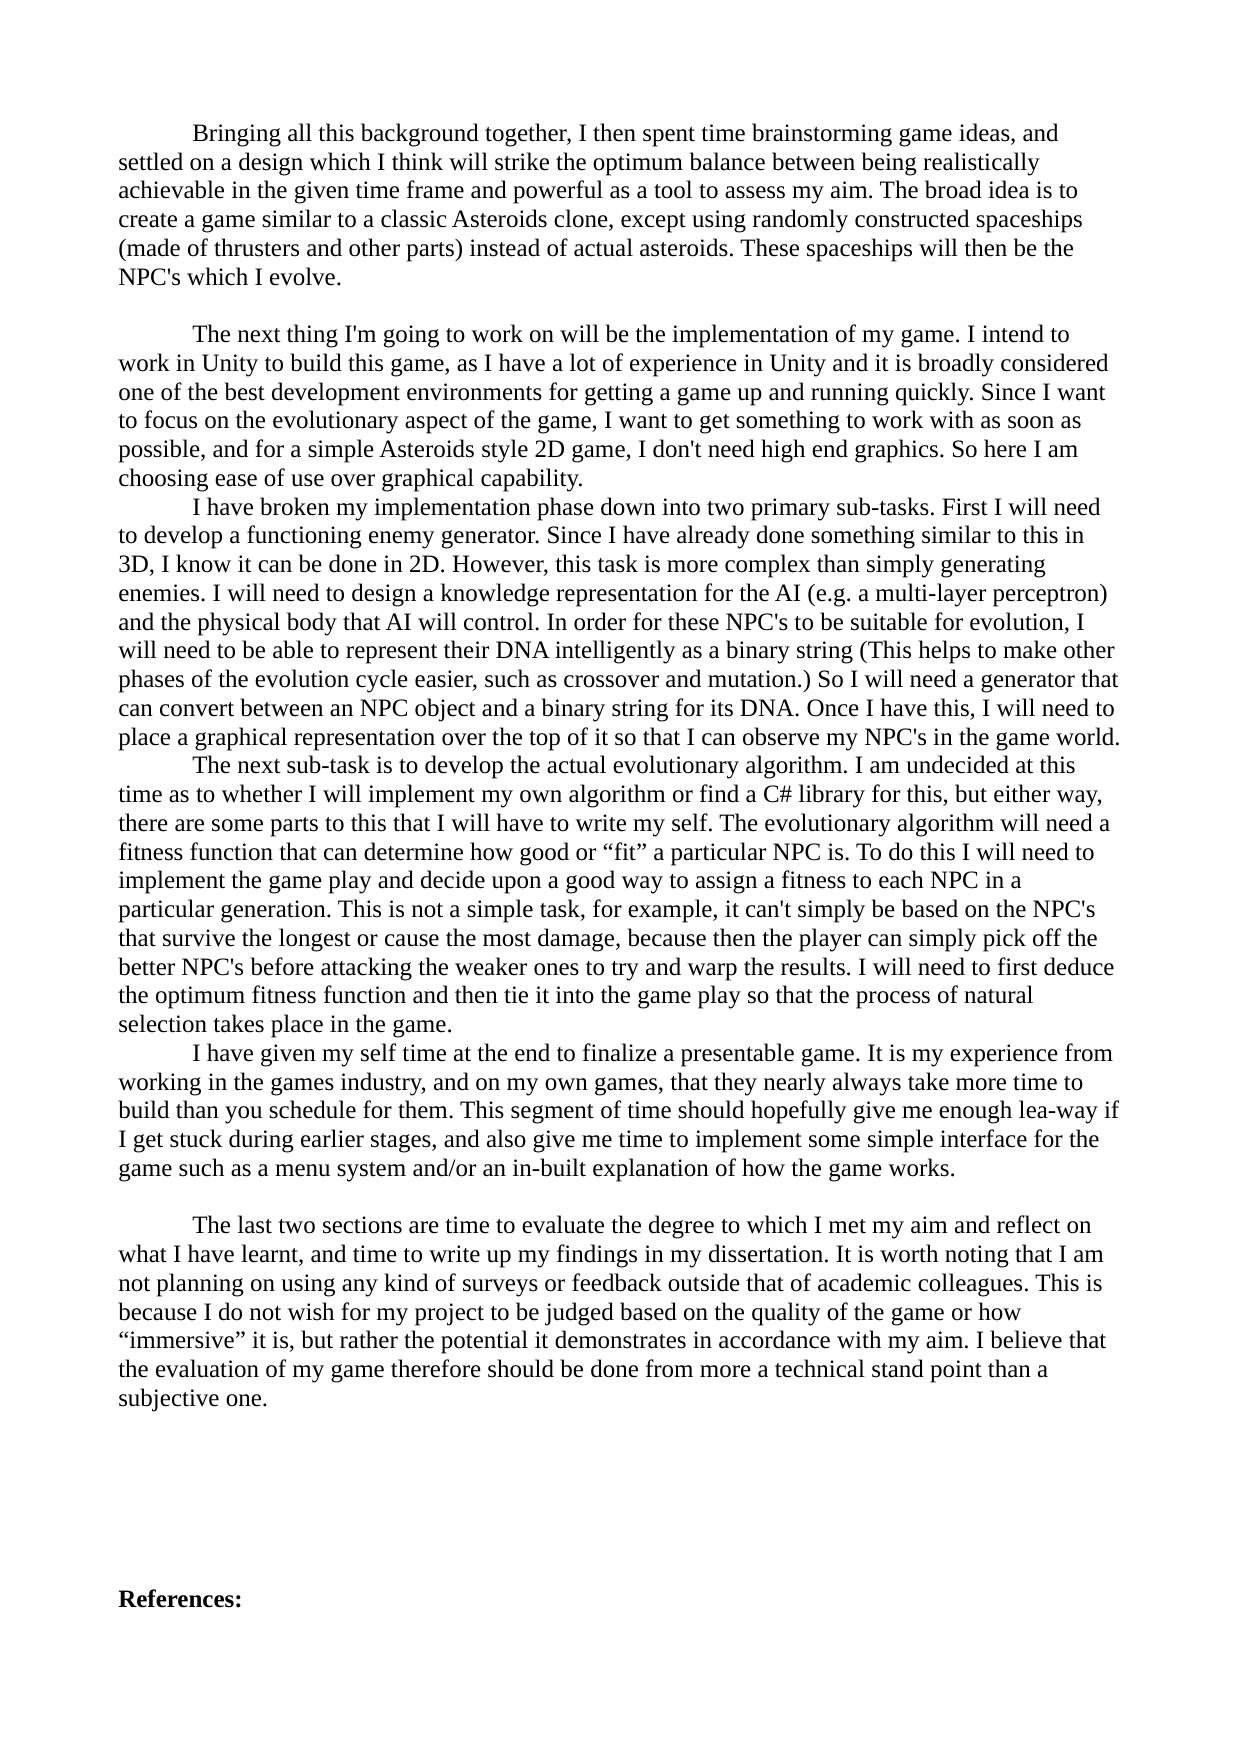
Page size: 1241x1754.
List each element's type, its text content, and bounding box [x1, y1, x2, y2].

text I have given my self time at the end to finalize a presentable game. It is my experience from working in the games industry, and on my own games, that they nearly always take more time to build than you schedule for them. This segment of time should hopefully give me enough lea-way if I get stuck during earlier stages, and also give me time to implement some simple interface for the game such as a menu system and/or an in-built explanation of how the game works. [118, 1038, 1122, 1182]
text References: [118, 1584, 1122, 1613]
text The next sub-task is to develop the actual evolutionary algorithm. I am undecided at this time as to whether I will implement my own algorithm or find a C# library for this, but either way, there are some parts to this that I will have to write my self. The evolutionary algorithm will need a fitness function that can determine how good or “fit” a particular NPC is. To do this I will need to implement the game play and decide upon a good way to assign a fitness to each NPC in a particular generation. This is not a simple task, for example, it can't simply be based on the NPC's that survive the longest or cause the most damage, because then the player can simply pick off the better NPC's before attacking the weaker ones to try and warp the results. I will need to first deduce the optimum fitness function and then tie it into the game play so that the process of natural selection takes place in the game. [118, 751, 1122, 1038]
text The last two sections are time to evaluate the degree to which I met my aim and reflect on what I have learnt, and time to write up my findings in my dissertation. It is worth noting that I am not planning on using any kind of surveys or feedback outside that of academic colleagues. This is because I do not wish for my project to be judged based on the quality of the game or how “immersive” it is, but rather the potential it demonstrates in accordance with my aim. I believe that the evaluation of my game therefore should be done from more a technical stand point than a subjective one. [118, 1211, 1122, 1412]
text I have broken my implementation phase down into two primary sub-tasks. First I will need to develop a functioning enemy generator. Since I have already done something similar to this in 3D, I know it can be done in 2D. However, this task is more complex than simply generating enemies. I will need to design a knowledge representation for the AI (e.g. a multi-layer perceptron) and the physical body that AI will control. In order for these NPC's to be suitable for evolution, I will need to be able to represent their DNA intelligently as a binary string (This helps to make other phases of the evolution cycle easier, such as crossover and mutation.) So I will need a generator that can convert between an NPC object and a binary string for its DNA. Once I have this, I will need to place a graphical representation over the top of it so that I can observe my NPC's in the game world. [118, 492, 1122, 751]
text The next thing I'm going to work on will be the implementation of my game. I intend to work in Unity to build this game, as I have a lot of experience in Unity and it is broadly considered one of the best development environments for getting a game up and running quickly. Since I want to focus on the evolutionary aspect of the game, I want to get something to work with as soon as possible, and for a simple Asteroids style 2D game, I don't need high end graphics. So here I am choosing ease of use over graphical capability. [118, 319, 1122, 492]
text Bringing all this background together, I then spent time brainstorming game ideas, and settled on a design which I think will strike the optimum balance between being realistically achievable in the given time frame and powerful as a tool to assess my aim. The broad idea is to create a game similar to a classic Asteroids clone, except using randomly constructed spaceships (made of thrusters and other parts) instead of actual asteroids. These spaceships will then be the NPC's which I evolve. [118, 118, 1122, 291]
